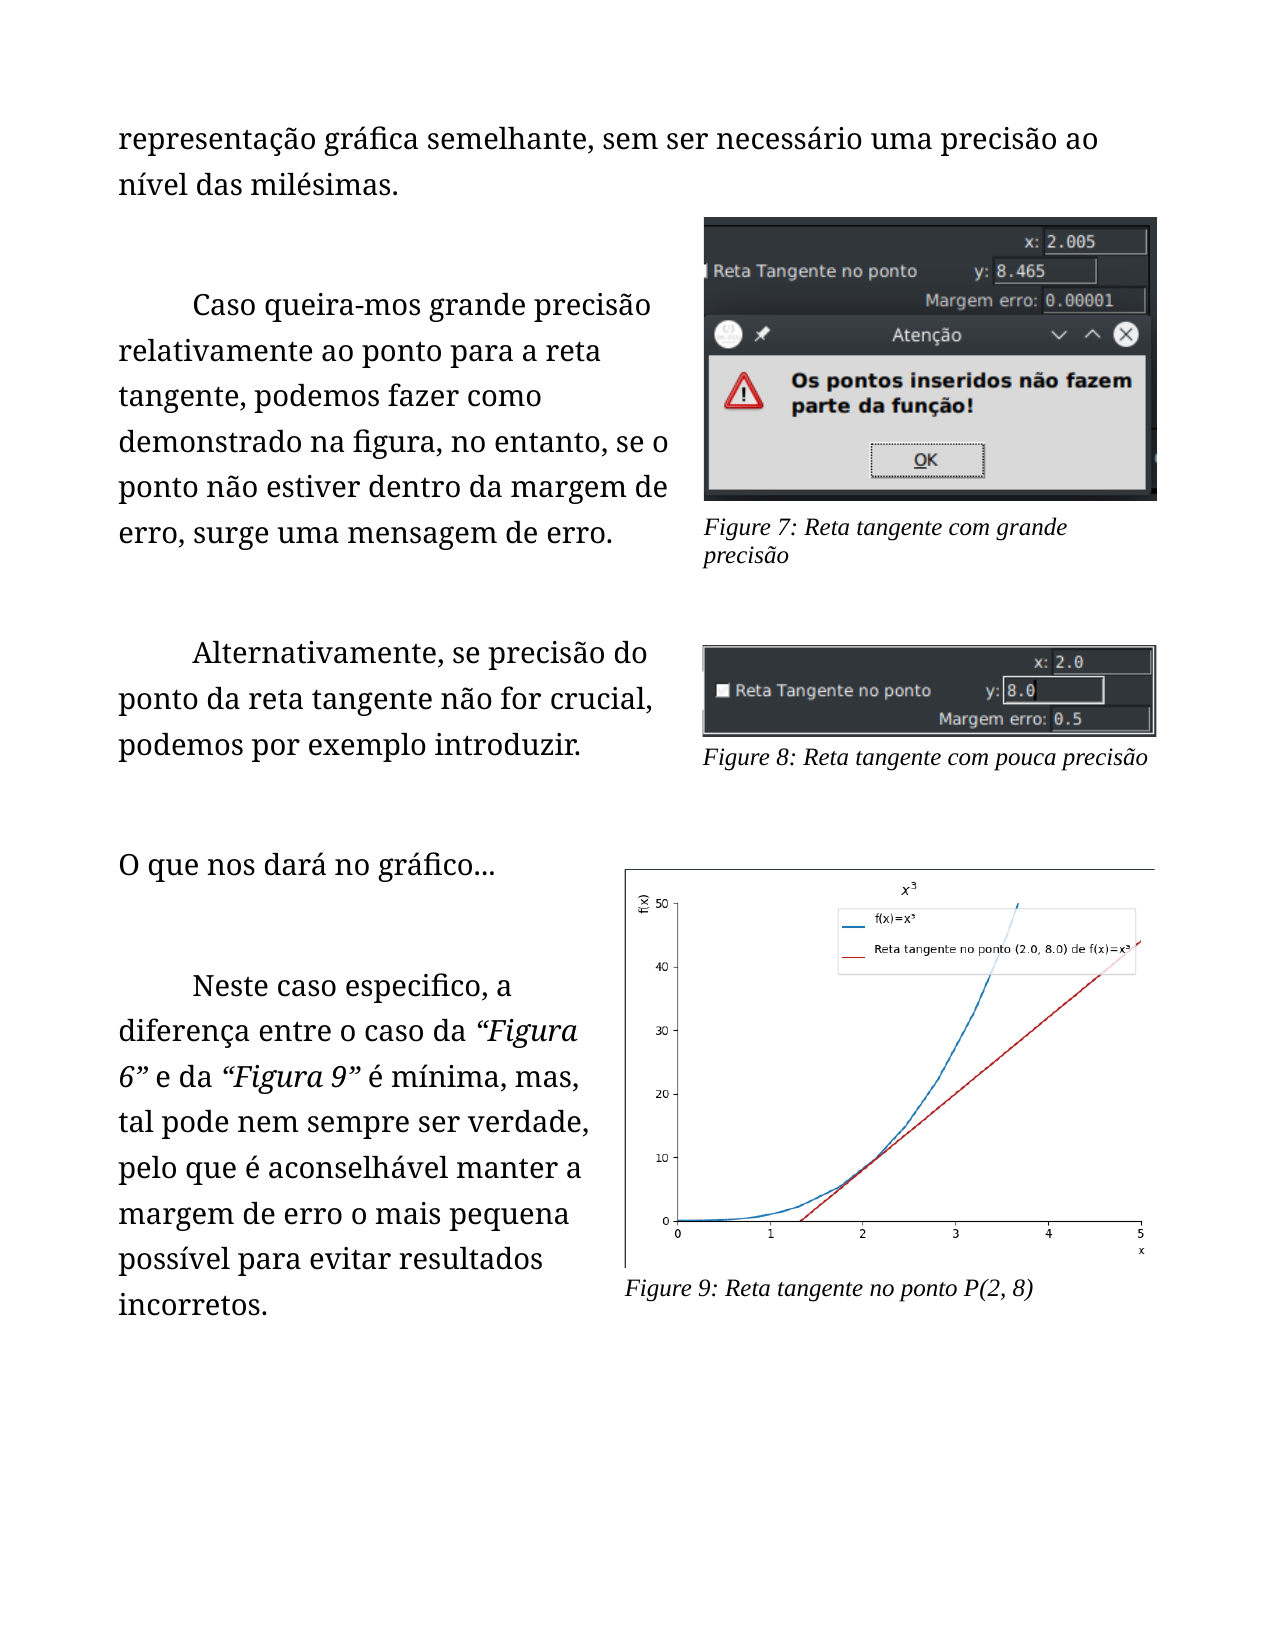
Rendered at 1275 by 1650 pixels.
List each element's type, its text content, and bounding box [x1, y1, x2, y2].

subtitle Alternativamente, se precisão do ponto da reta tangente não for crucial, podemos por exemplo introduzir. [118, 633, 1157, 771]
subtitle representação gráfica semelhante, sem ser necessário uma precisão ao nível das milésimas. [118, 118, 1157, 203]
subtitle Caso queira-mos grande precisão relativamente ao ponto para a reta tangente, podemos fazer como demonstrado na figura, no entanto, se o ponto não estiver dentro da margem de erro, surge uma mensagem de erro. [118, 284, 674, 552]
picture [703, 217, 1157, 501]
text Figure 9: Reta tangente no ponto P(2, 8) [624, 1268, 1155, 1301]
subtitle Neste caso especifico, a diferença entre o caso da “Figura 6” e da “Figura 9” é mínima, mas, tal pode nem sempre ser verdade, pelo que é aconselhável manter a margem de erro o mais pequena possível para evitar resultados incorretos. [118, 965, 1157, 1324]
picture [702, 645, 1157, 737]
subtitle O que nos dará no gráfico... [118, 844, 1157, 1311]
text Figure 7: Reta tangente com grande precisão [704, 501, 1157, 569]
text Figure 8: Reta tangente com pouca precisão [703, 737, 1156, 771]
picture [624, 869, 1155, 1268]
